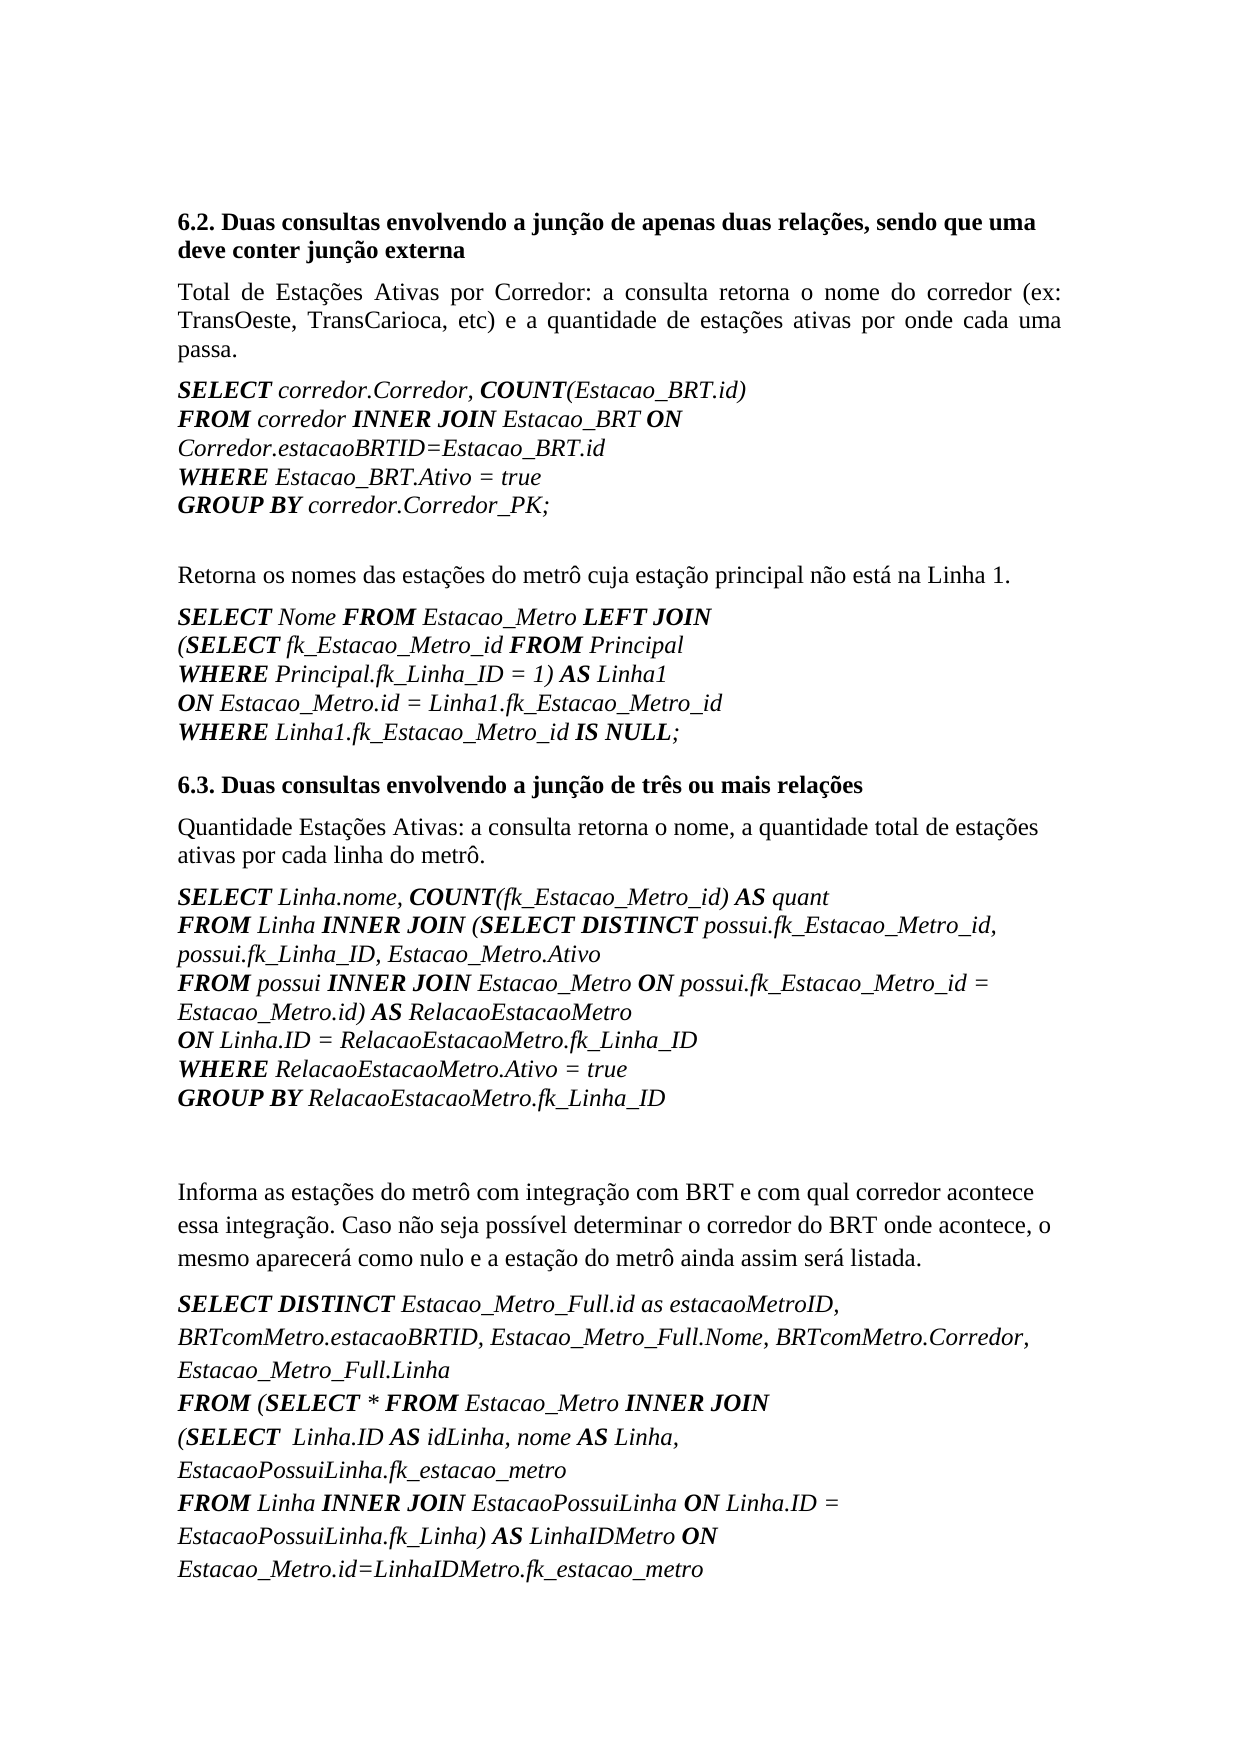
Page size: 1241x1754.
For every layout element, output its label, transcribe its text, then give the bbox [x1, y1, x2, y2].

text SELECT Nome FROM Estacao_Metro LEFT JOIN (SELECT fk_Estacao_Metro_id FROM Principal WHERE Principal.fk_Linha_ID = 1) AS Linha1 ON Estacao_Metro.id = Linha1.fk_Estacao_Metro_id WHERE Linha1.fk_Estacao_Metro_id IS NULL; [177, 602, 1063, 746]
text Informa as estações do metrô com integração com BRT e com qual corredor acontece essa integração. Caso não seja possível determinar o corredor do BRT onde acontece, o mesmo aparecerá como nulo e a estação do metrô ainda assim será listada. [177, 1177, 1063, 1272]
text (SELECT Linha.ID AS idLinha, nome AS Linha, EstacaoPossuiLinha.fk_estacao_metro FROM Linha INNER JOIN EstacaoPossuiLinha ON Linha.ID = EstacaoPossuiLinha.fk_Linha) AS LinhaIDMetro ON Estacao_Metro.id=LinhaIDMetro.fk_estacao_metro [177, 1422, 1063, 1582]
text SELECT corredor.Corredor, COUNT(Estacao_BRT.id) FROM corredor INNER JOIN Estacao_BRT ON Corredor.estacaoBRTID=Estacao_BRT.id WHERE Estacao_BRT.Ativo = true GROUP BY corredor.Corredor_PK; [177, 376, 1063, 519]
text Total de Estações Ativas por Corredor: a consulta retorna o nome do corredor (ex: TransOeste, TransCarioca, etc) e a quantidade de estações ativas por onde cada uma passa. [177, 277, 1063, 363]
text SELECT DISTINCT Estacao_Metro_Full.id as estacaoMetroID, BRTcomMetro.estacaoBRTID, Estacao_Metro_Full.Nome, BRTcomMetro.Corredor, Estacao_Metro_Full.Linha FROM (SELECT * FROM Estacao_Metro INNER JOIN [177, 1289, 1063, 1417]
subtitle 6.3. Duas consultas envolvendo a junção de três ou mais relações [177, 771, 1063, 799]
text Quantidade Estações Ativas: a consulta retorna o nome, a quantidade total de estações ativas por cada linha do metrô. [177, 812, 1063, 869]
text SELECT Linha.nome, COUNT(fk_Estacao_Metro_id) AS quant FROM Linha INNER JOIN (SELECT DISTINCT possui.fk_Estacao_Metro_id, possui.fk_Linha_ID, Estacao_Metro.Ativo FROM possui INNER JOIN Estacao_Metro ON possui.fk_Estacao_Metro_id = Estacao_Metro.id) AS RelacaoEstacaoMetro ON Linha.ID = RelacaoEstacaoMetro.fk_Linha_ID WHERE RelacaoEstacaoMetro.Ativo = true GROUP BY RelacaoEstacaoMetro.fk_Linha_ID [177, 882, 1063, 1112]
text Retorna os nomes das estações do metrô cuja estação principal não está na Linha 1. [177, 561, 1063, 589]
subtitle 6.2. Duas consultas envolvendo a junção de apenas duas relações, sendo que uma deve conter junção externa [177, 207, 1063, 264]
